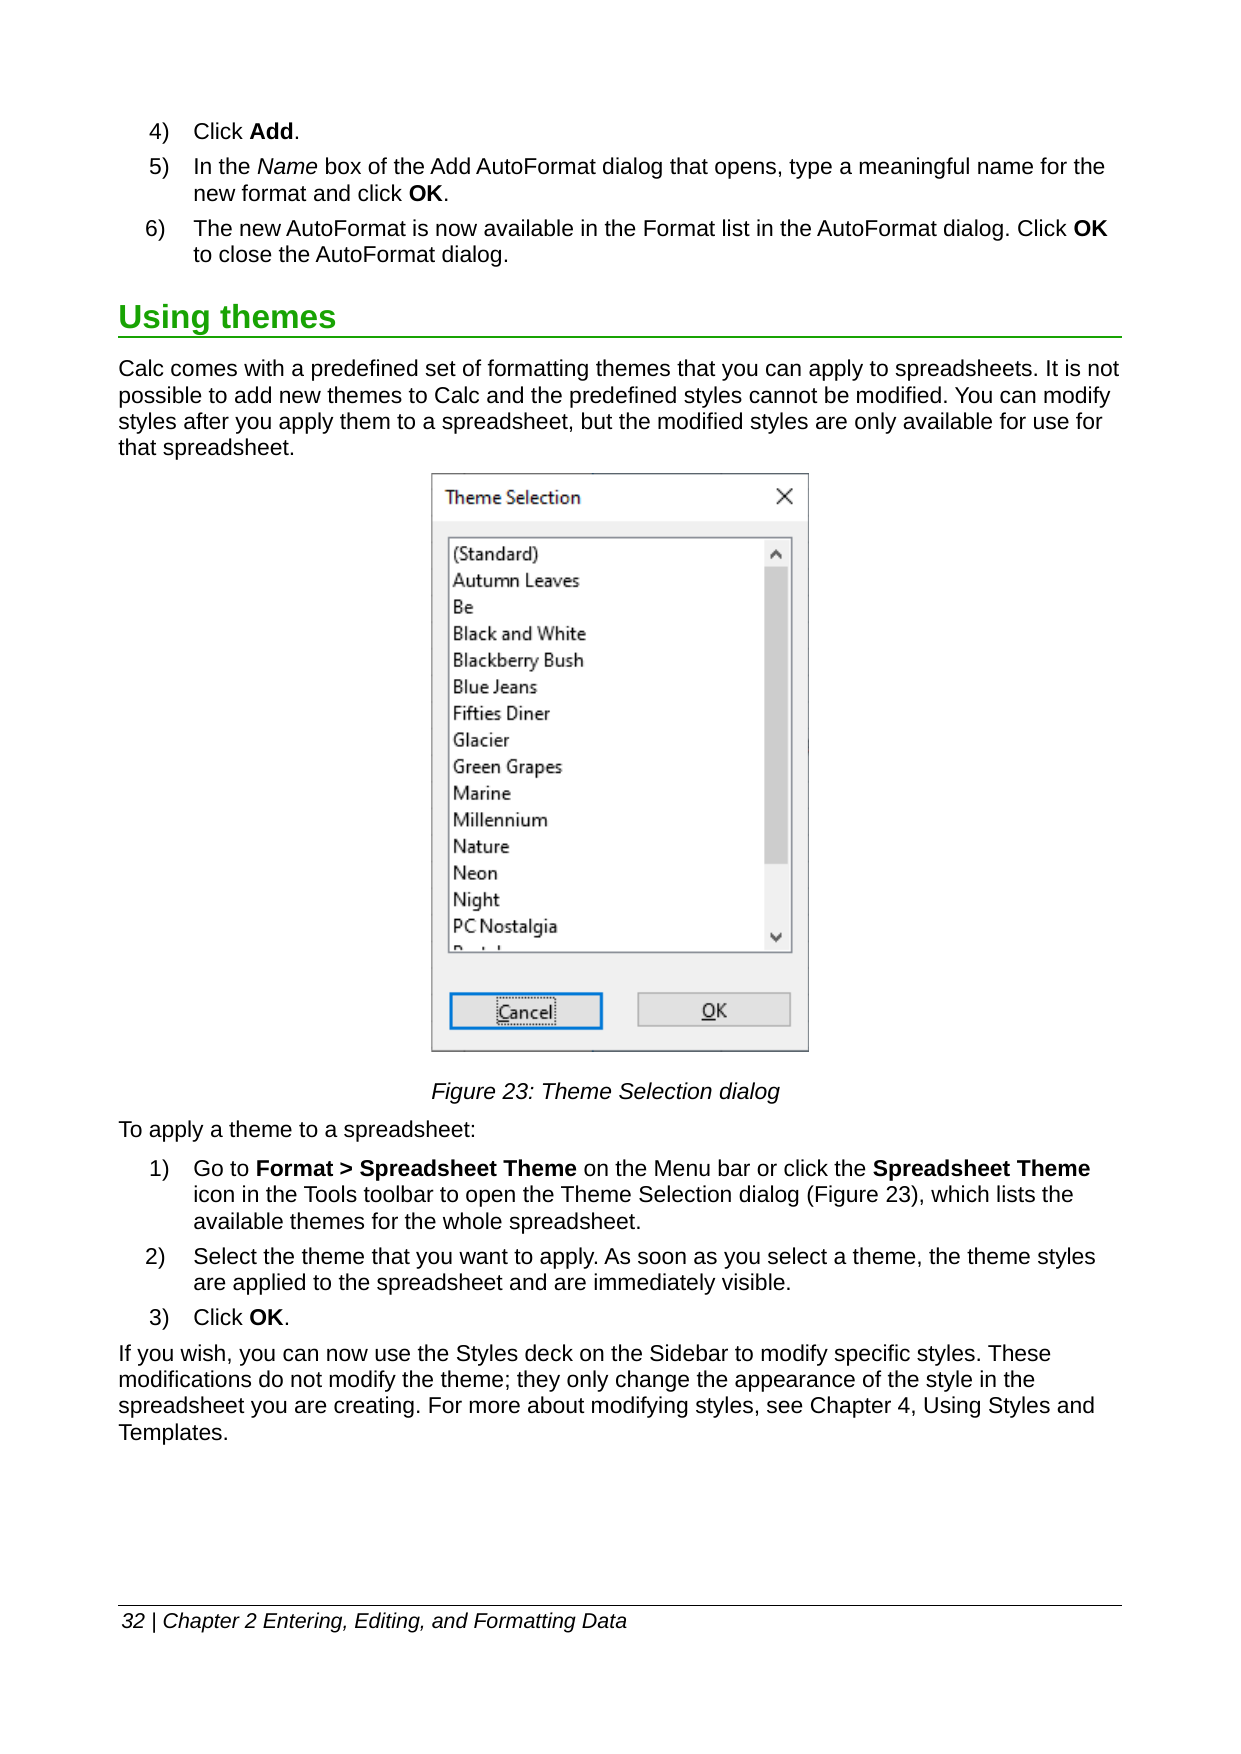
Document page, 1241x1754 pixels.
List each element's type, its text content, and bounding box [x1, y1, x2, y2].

list The new AutoFormat is now available in the Format list in the AutoFormat dialog. Click OK to close the AutoFormat dialog. [165, 215, 1122, 268]
list Click Add. [169, 118, 1122, 144]
text To apply a theme to a spreadsheet: [118, 1116, 1122, 1142]
list Select the theme that you want to apply. As soon as you select a theme, the theme styles are applied to the spreadsheet and are immediately visible. [165, 1243, 1122, 1296]
text Figure 23: Theme Selection dialog [431, 1052, 809, 1104]
text Calc comes with a predefined set of formatting themes that you can apply to spreadsheets. It is not possible to add new themes to Calc and the predefined styles cannot be modified. You can modify styles after you apply them to a spreadsheet, but the modified styles are only available for use for that spreadsheet. [118, 355, 1122, 461]
list Go to Format > Spreadsheet Theme on the Menu bar or click the Spreadsheet Theme icon in the Tools toolbar to open the Theme Selection dialog (Figure 23), which lists the available themes for the whole spreadsheet. [169, 1155, 1122, 1234]
list In the Name box of the Add AutoFormat dialog that opens, type a meaningful name for the new format and click OK. [169, 153, 1122, 206]
text If you wish, you can now use the Styles deck on the Sidebar to modify specific styles. These modifications do not modify the theme; they only change the appearance of the style in the spreadsheet you are creating. For more about modifying styles, see Chapter 4, Using Styles and Templates. [118, 1339, 1122, 1445]
picture [431, 473, 809, 1052]
list Click OK. [169, 1304, 1122, 1331]
subtitle Using themes [118, 297, 1122, 336]
